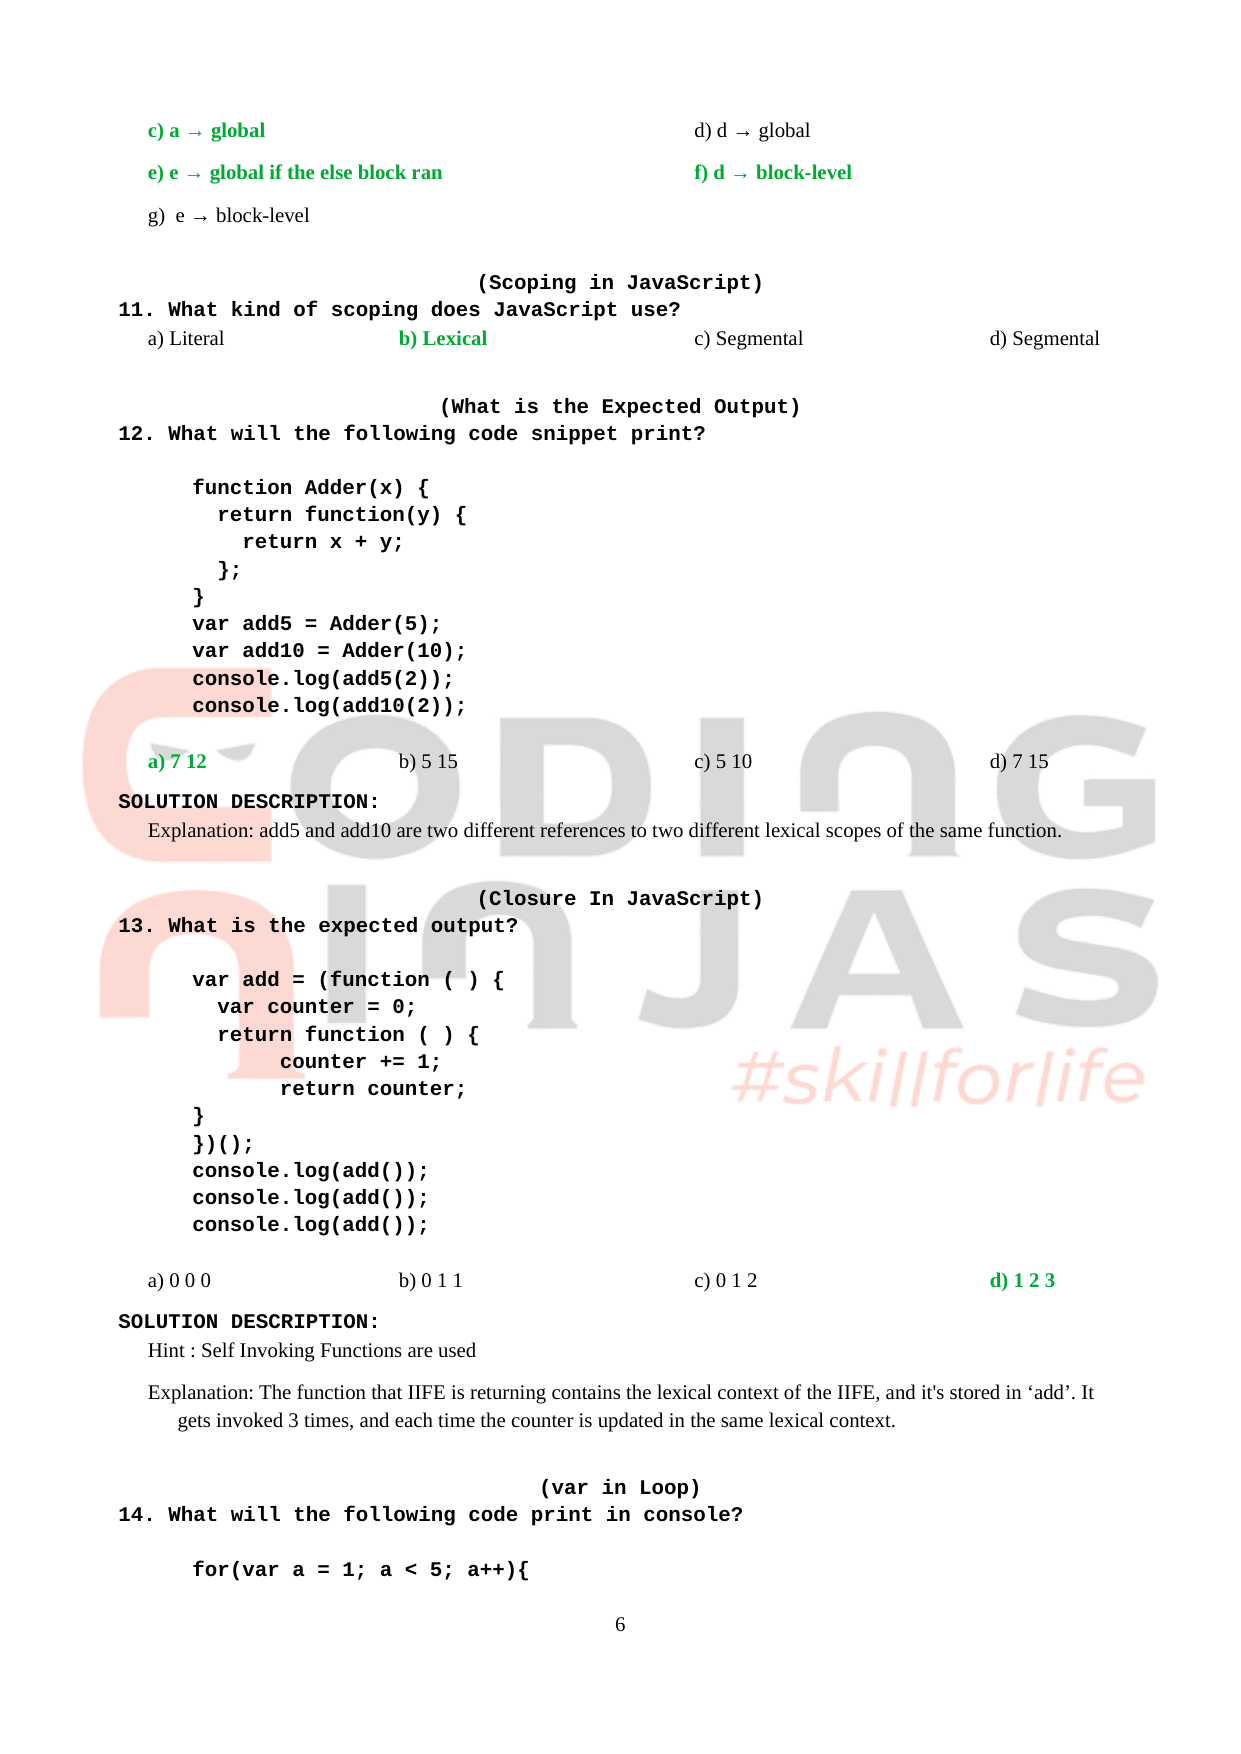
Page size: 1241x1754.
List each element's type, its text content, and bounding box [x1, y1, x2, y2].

text } [192, 586, 1122, 609]
text a) 7 12 b) 5 15 c) 5 10 d) 7 15 [148, 749, 1122, 773]
text Explanation: The function that IIFE is returning contains the lexical context of the IIFE, and it's stored in ‘add’. It gets invoked 3 times, and each time the counter is updated in the same lexical context. [148, 1380, 1122, 1432]
text return x + y; [192, 532, 1122, 555]
text var counter = 0; [192, 997, 1122, 1020]
text return function ( ) { [192, 1024, 1122, 1047]
text (Scoping in JavaScript) [118, 272, 1122, 296]
text c) a → global d) d → global [148, 118, 1122, 142]
text var add5 = Adder(5); [192, 613, 1122, 637]
text console.log(add()); [192, 1187, 1122, 1211]
text (Closure In JavaScript) [118, 888, 1122, 911]
text 12. What will the following code snippet print? [118, 423, 1122, 446]
text Hint : Self Invoking Functions are used [148, 1338, 1122, 1362]
text 14. What will the following code print in console? [118, 1504, 1122, 1528]
text var add = (function ( ) { [192, 969, 1122, 993]
text console.log(add()); [192, 1214, 1122, 1238]
text })(); [192, 1132, 1122, 1156]
text console.log(add10(2)); [192, 695, 1122, 718]
text }; [192, 559, 1122, 582]
text 11. What kind of scoping does JavaScript use? [118, 299, 1122, 323]
text Explanation: add5 and add10 are two different references to two different lexical scopes of the same function. [148, 818, 1122, 842]
text 13. What is the expected output? [118, 915, 1122, 939]
text e) e → global if the else block ran f) d → block-level [148, 160, 1122, 184]
text a) 0 0 0 b) 0 1 1 c) 0 1 2 d) 1 2 3 [148, 1268, 1122, 1292]
text SOLUTION DESCRIPTION: [118, 1311, 1122, 1334]
text } [192, 1105, 1122, 1129]
text counter += 1; [192, 1051, 1122, 1074]
text console.log(add()); [192, 1160, 1122, 1183]
text (var in Loop) [118, 1477, 1122, 1501]
text for(var a = 1; a < 5; a++){ [192, 1558, 1122, 1582]
text a) Literal b) Lexical c) Segmental d) Segmental [148, 326, 1122, 350]
text function Adder(x) { [192, 477, 1122, 501]
text (What is the Expected Output) [118, 396, 1122, 419]
text return counter; [192, 1078, 1122, 1102]
text SOLUTION DESCRIPTION: [118, 791, 1122, 815]
text g) e → block-level [148, 202, 1122, 227]
text console.log(add5(2)); [192, 667, 1122, 691]
text var add10 = Adder(10); [192, 640, 1122, 664]
text return function(y) { [192, 504, 1122, 528]
